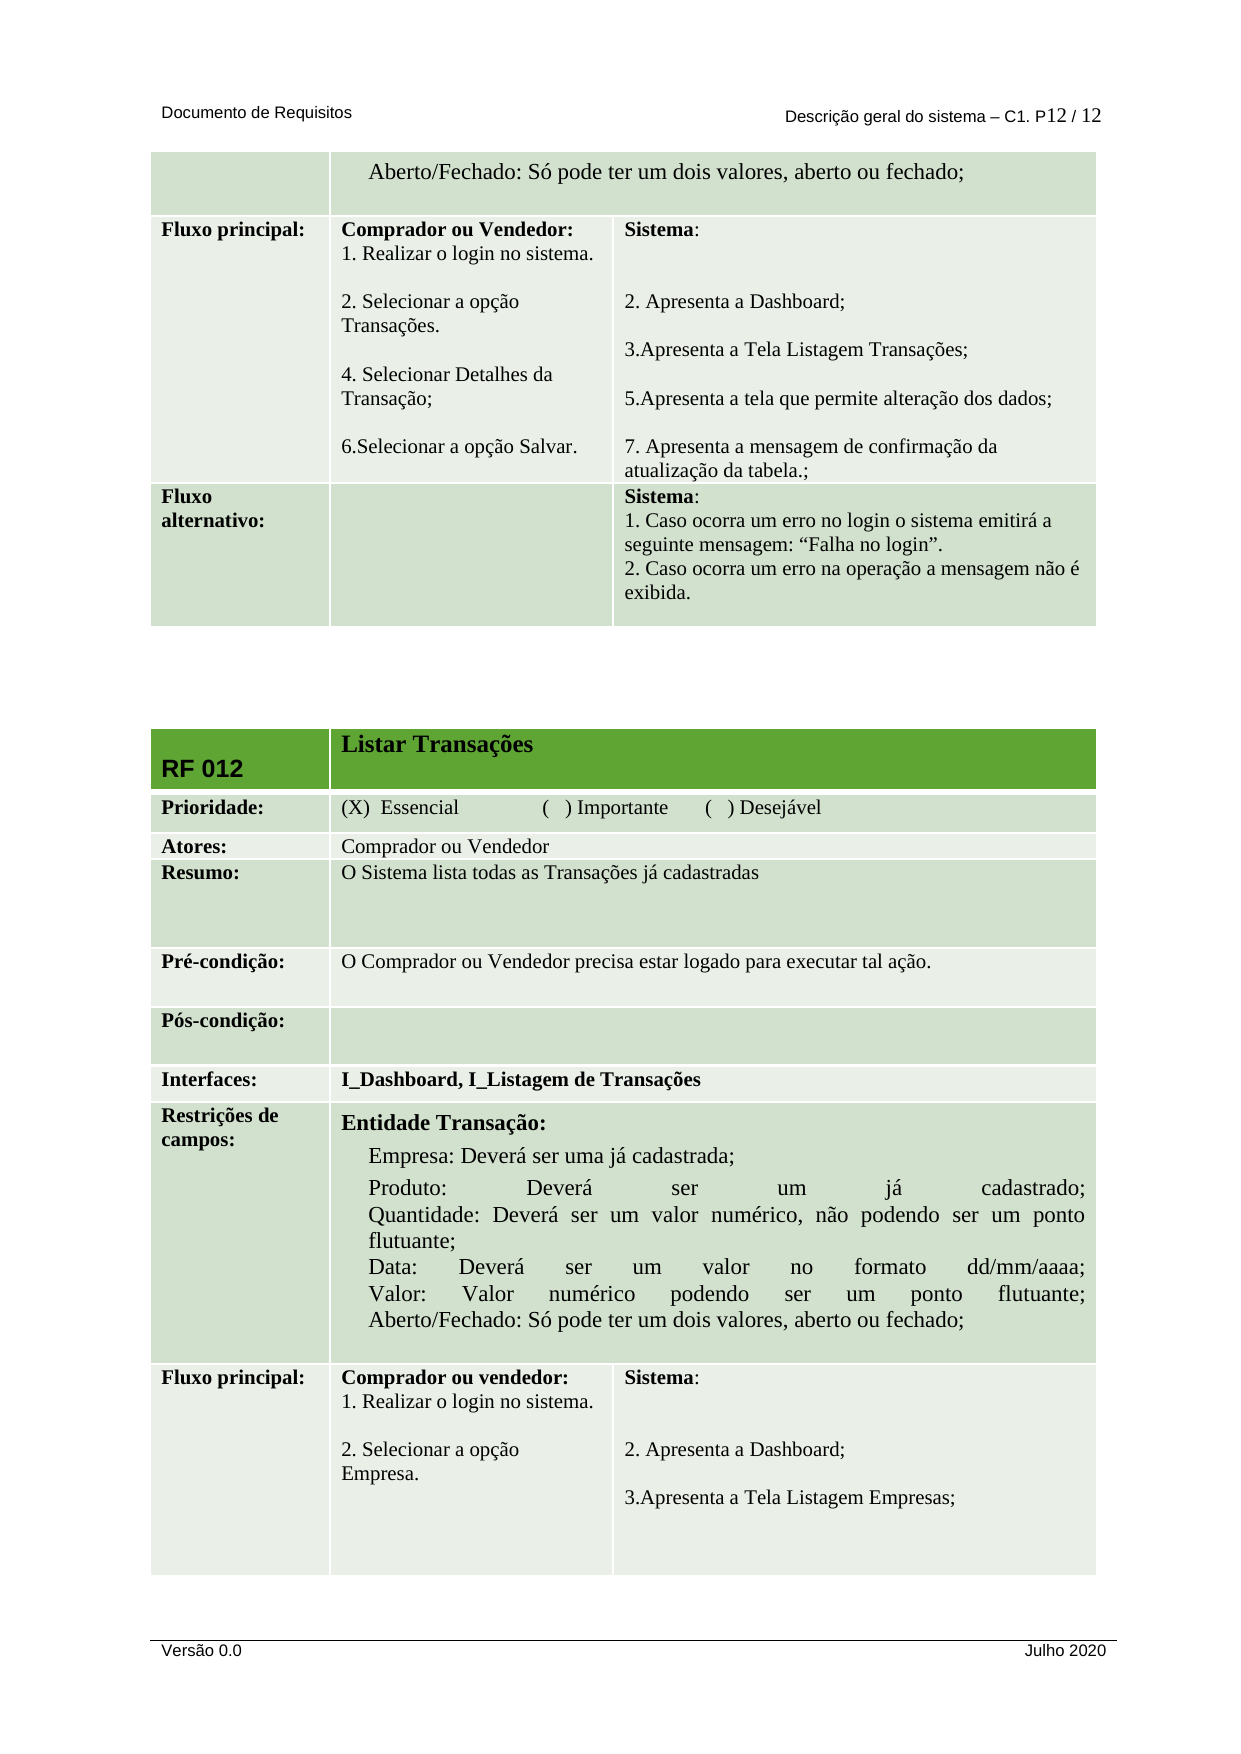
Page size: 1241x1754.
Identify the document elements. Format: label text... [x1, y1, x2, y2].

table_cell Fluxo principal: [151, 1365, 329, 1575]
table_cell Sistema: 2. Apresenta a Dashboard; 3.Apresenta a Tela Listagem Empresas; [614, 1365, 1096, 1575]
table_cell [151, 152, 329, 215]
table_cell Pré-condição: [151, 949, 329, 1006]
table_cell Comprador ou Vendedor [331, 834, 1096, 858]
table_cell Resumo: [151, 860, 329, 947]
table_cell O Comprador ou Vendedor precisa estar logado para executar tal ação. [331, 949, 1096, 1006]
table_cell Aberto/Fechado: Só pode ter um dois valores, aberto ou fechado; [331, 152, 1096, 215]
table_header Listar Transações [331, 729, 1096, 789]
table_cell Comprador ou vendedor: 1. Realizar o login no sistema. 2. Selecionar a opção Empresa. [331, 1365, 612, 1575]
table_cell Sistema: 2. Apresenta a Dashboard; 3.Apresenta a Tela Listagem Transações; 5.Apresenta a tela que permite alteração dos dados; 7. Apresenta a mensagem de confirmação da atualização da tabela.; [614, 217, 1096, 482]
table_cell O Sistema lista todas as Transações já cadastradas [331, 860, 1096, 947]
table_cell Prioridade: [151, 795, 329, 832]
table_cell Fluxo alternativo: [151, 484, 329, 626]
table_cell [331, 484, 612, 626]
table_cell Sistema: 1. Caso ocorra um erro no login o sistema emitirá a seguinte mensagem: “Falha no login”. 2. Caso ocorra um erro na operação a mensagem não é exibida. [614, 484, 1096, 626]
table_cell Restrições de campos: [151, 1103, 329, 1363]
table_cell [331, 1008, 1096, 1064]
table_cell I_Dashboard, I_Listagem de Transações [331, 1067, 1096, 1101]
table_cell Atores: [151, 834, 329, 858]
table_cell Entidade Transação: Empresa: Deverá ser uma já cadastrada; Produto: Deverá ser um já cadastrado; Quantidade: Deverá ser um valor numérico, não podendo ser um ponto flutuante; Data: Deverá ser um valor no formato dd/mm/aaaa; Valor: Valor numérico podendo ser um ponto flutuante; Aberto/Fechado: Só pode ter um dois valores, aberto ou fechado; [331, 1103, 1096, 1363]
table_cell Comprador ou Vendedor: 1. Realizar o login no sistema. 2. Selecionar a opção Transações. 4. Selecionar Detalhes da Transação; 6.Selecionar a opção Salvar. [331, 217, 612, 482]
table_header RF 012 [151, 729, 329, 789]
table_cell Fluxo principal: [151, 217, 329, 482]
table_cell Pós-condição: [151, 1008, 329, 1064]
table_cell Interfaces: [151, 1067, 329, 1101]
table_cell (X) Essencial ( ) Importante ( ) Desejável [331, 795, 1096, 832]
